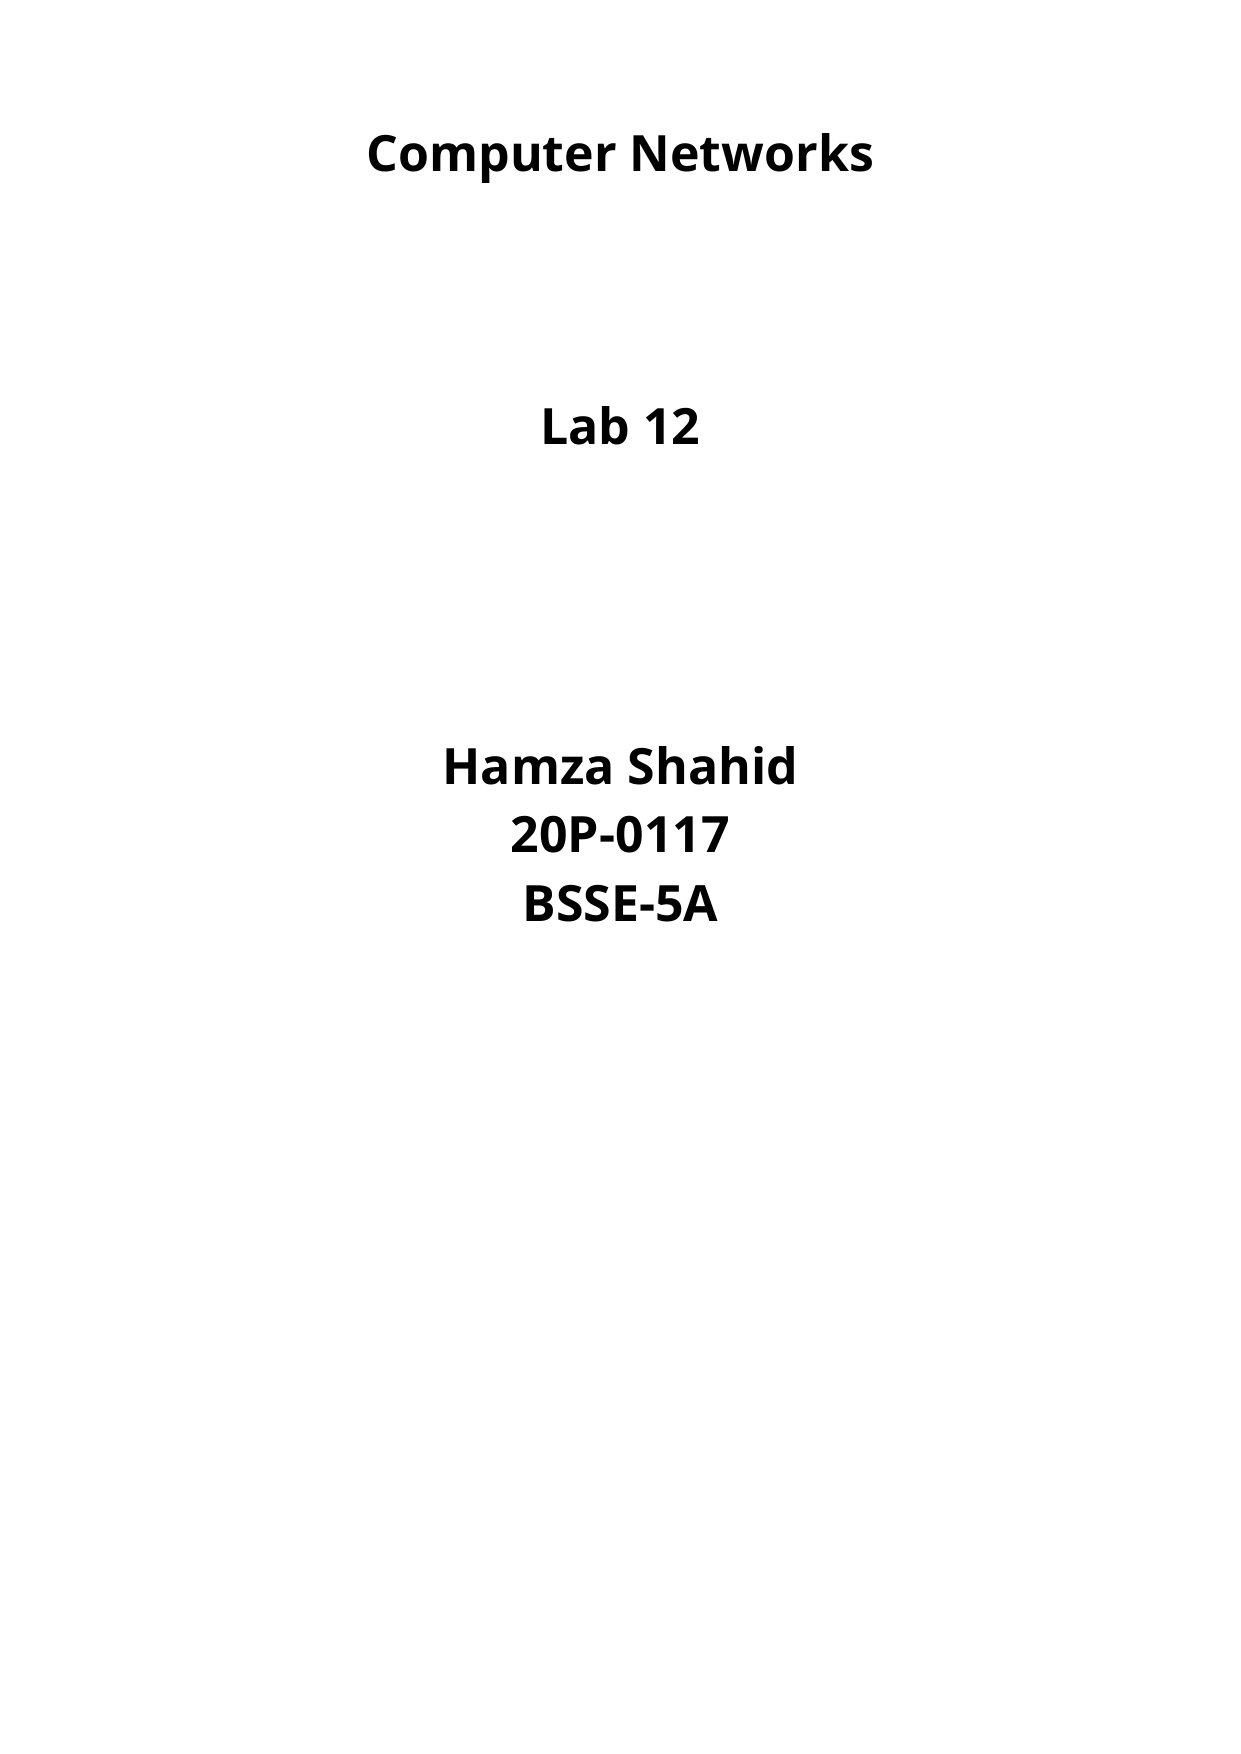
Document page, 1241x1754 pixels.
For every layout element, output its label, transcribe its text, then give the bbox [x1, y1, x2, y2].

text Hamza Shahid [118, 731, 1122, 799]
text 20P-0117 [118, 799, 1122, 867]
text BSSE-5A [118, 867, 1122, 936]
text Lab 12 [118, 391, 1122, 459]
text Computer Networks [118, 118, 1122, 186]
